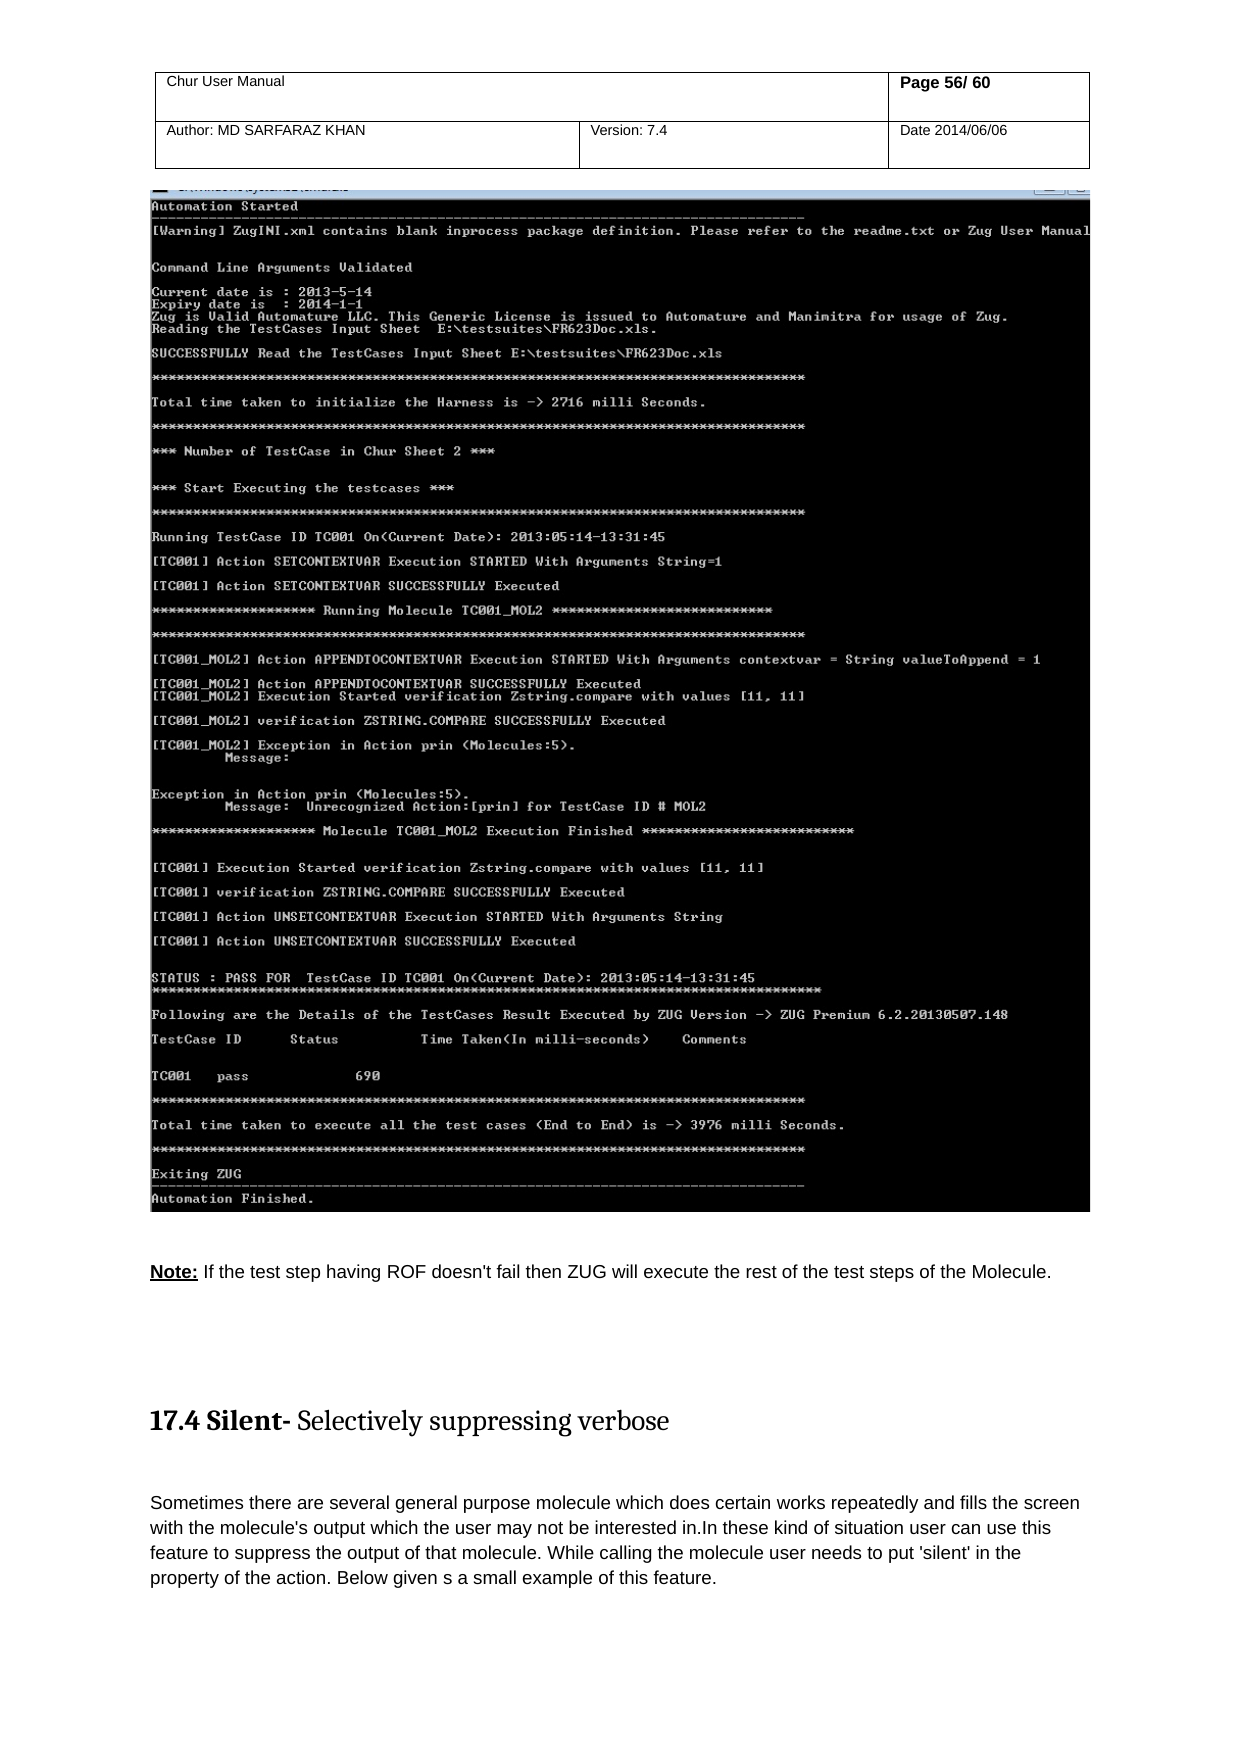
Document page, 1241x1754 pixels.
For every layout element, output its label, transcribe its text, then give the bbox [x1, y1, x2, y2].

picture [150, 190, 1091, 1212]
subtitle 17.4 Silent- Selectively suppressing verbose [150, 1404, 1090, 1438]
text Note: If the test step having ROF doesn't fail then ZUG will execute the rest of the test steps of the Molecule. [150, 1261, 1090, 1282]
text Sometimes there are several general purpose molecule which does certain works repeatedly and fills the screen with the molecule's output which the user may not be interested in.In these kind of situation user can use this feature to suppress the output of that molecule. While calling the molecule user needs to put 'silent' in the property of the action. Below given s a small example of this feature. [150, 1492, 1090, 1588]
